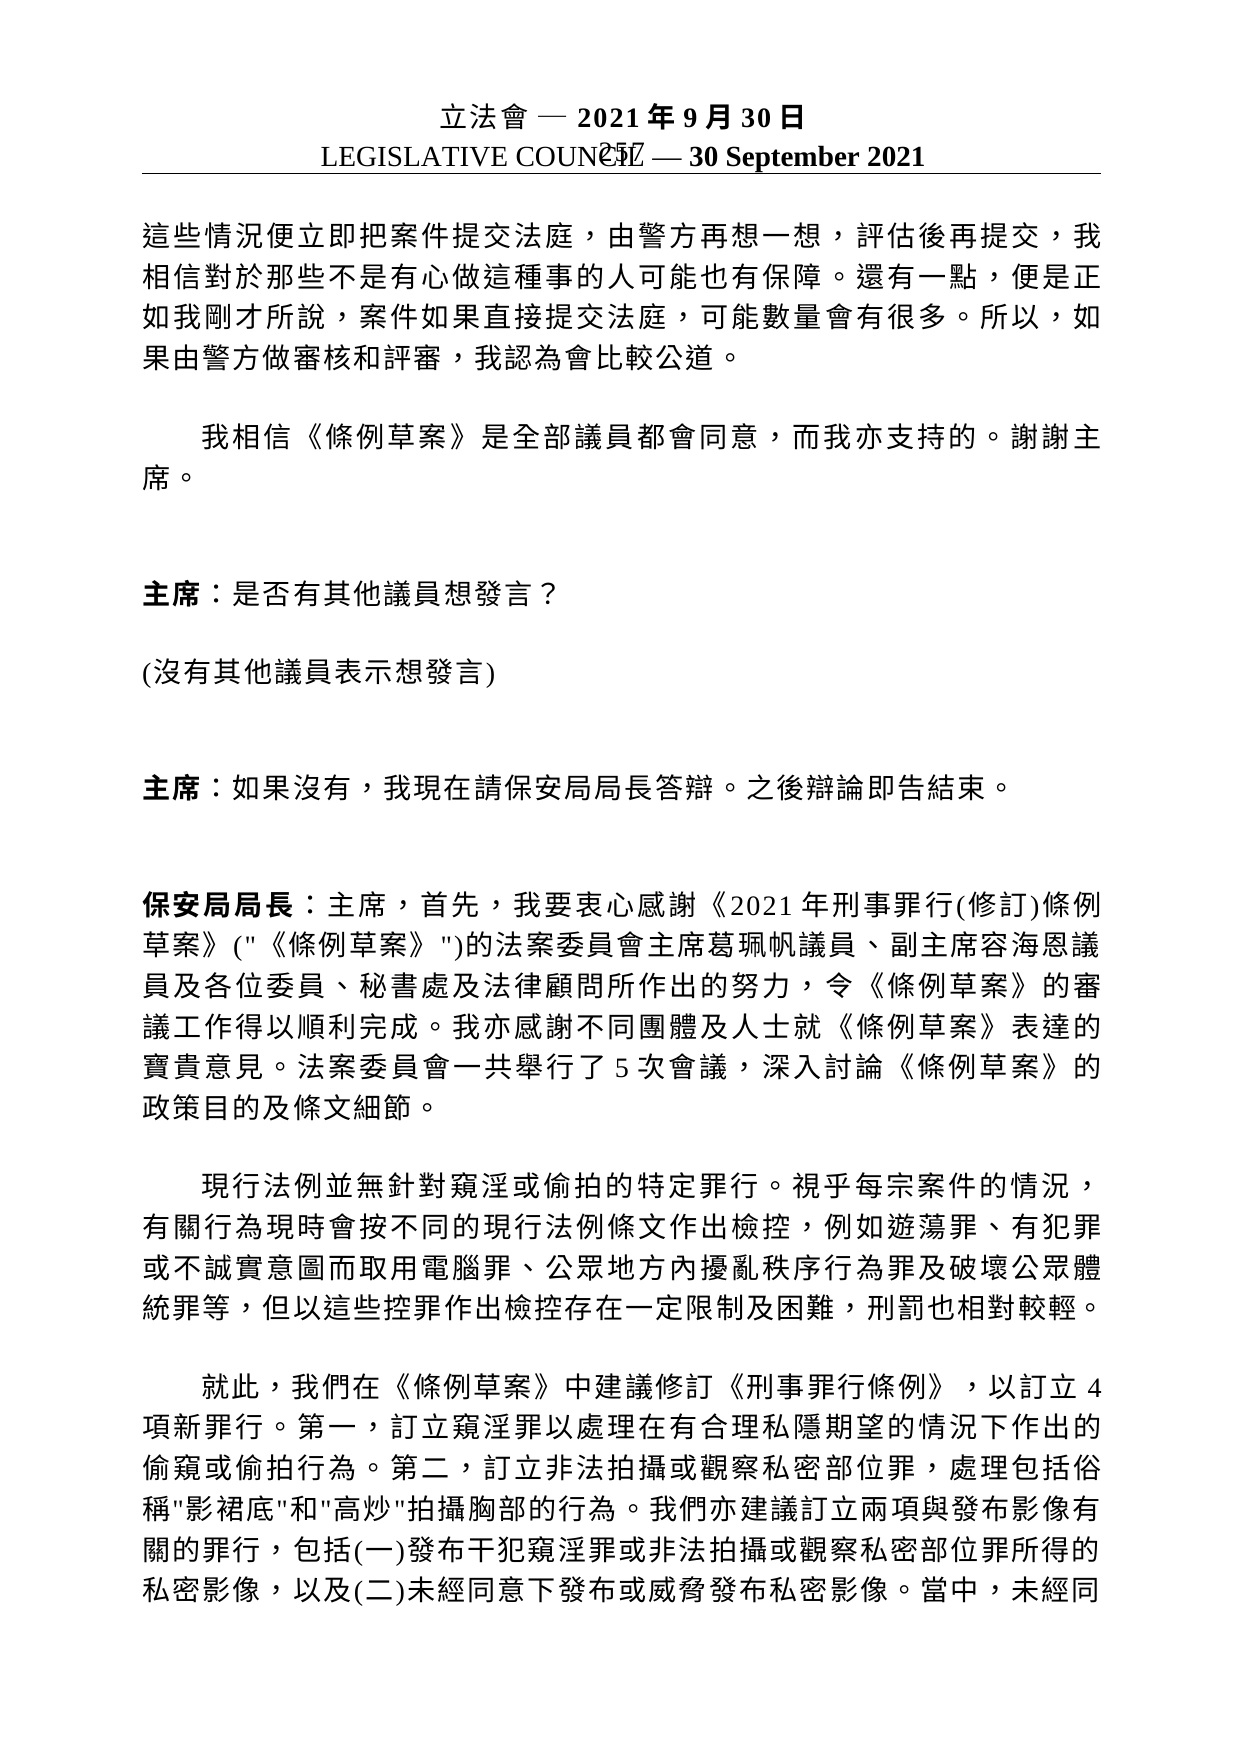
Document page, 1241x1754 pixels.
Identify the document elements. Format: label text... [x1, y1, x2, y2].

text 現行法例並無針對窺淫或偷拍的特定罪行。視乎每宗案件的情況，有關行為現時會按不同的現行法例條文作出檢控，例如遊蕩罪、有犯罪或不誠實意圖而取用電腦罪、公眾地方內擾亂秩序行為罪及破壞公眾體統罪等，但以這些控罪作出檢控存在一定限制及困難，刑罰也相對較輕。 [142, 1164, 1101, 1327]
text 我相信《條例草案》是全部議員都會同意，而我亦支持的。謝謝主席。 [142, 415, 1101, 497]
text (沒有其他議員表示想發言) [142, 650, 1101, 691]
text 但是，大家都知道按香港法庭的程序，排期可能也要年多兩年，而有關人士無論是記者或甚麼人，在過程中可能年多兩年要飽受別人指責，問他是否拍攝人家裙底。所以，這次修訂把權力交回警方，不是一看到這些情況便立即把案件提交法庭，由警方再想一想，評估後再提交，我相信對於那些不是有心做這種事的人可能也有保障。還有一點，便是正如我剛才所說，案件如果直接提交法庭，可能數量會有很多。所以，如果由警方做審核和評審，我認為會比較公道。 [142, 214, 1101, 377]
text 主席：如果沒有，我現在請保安局局長答辯。之後辯論即告結束。 [142, 766, 1101, 806]
text 主席：是否有其他議員想發言？ [142, 572, 1101, 612]
text 保安局局長：主席，首先，我要衷心感謝《2021年刑事罪行(修訂)條例草案》("《條例草案》")的法案委員會主席葛珮帆議員、副主席容海恩議員及各位委員、秘書處及法律顧問所作出的努力，令《條例草案》的審議工作得以順利完成。我亦感謝不同團體及人士就《條例草案》表達的寶貴意見。法案委員會一共舉行了5次會議，深入討論《條例草案》的政策目的及條文細節。 [142, 882, 1101, 1127]
text 就此，我們在《條例草案》中建議修訂《刑事罪行條例》，以訂立4項新罪行。第一，訂立窺淫罪以處理在有合理私隱期望的情況下作出的偷窺或偷拍行為。第二，訂立非法拍攝或觀察私密部位罪，處理包括俗稱"影裙底"和"高炒"拍攝胸部的行為。我們亦建議訂立兩項與發布影像有關的罪行，包括(一)發布干犯窺淫罪或非法拍攝或觀察私密部位罪所得的私密影像，以及(二)未經同意下發布或威脅發布私密影像。當中，未經同意下發布或威脅發布私密影像罪處理受害人可能曾經同意拍攝私密影像，但沒有同意後來的發布行為的情況，例如色情報復的情況。 [142, 1364, 1101, 1609]
